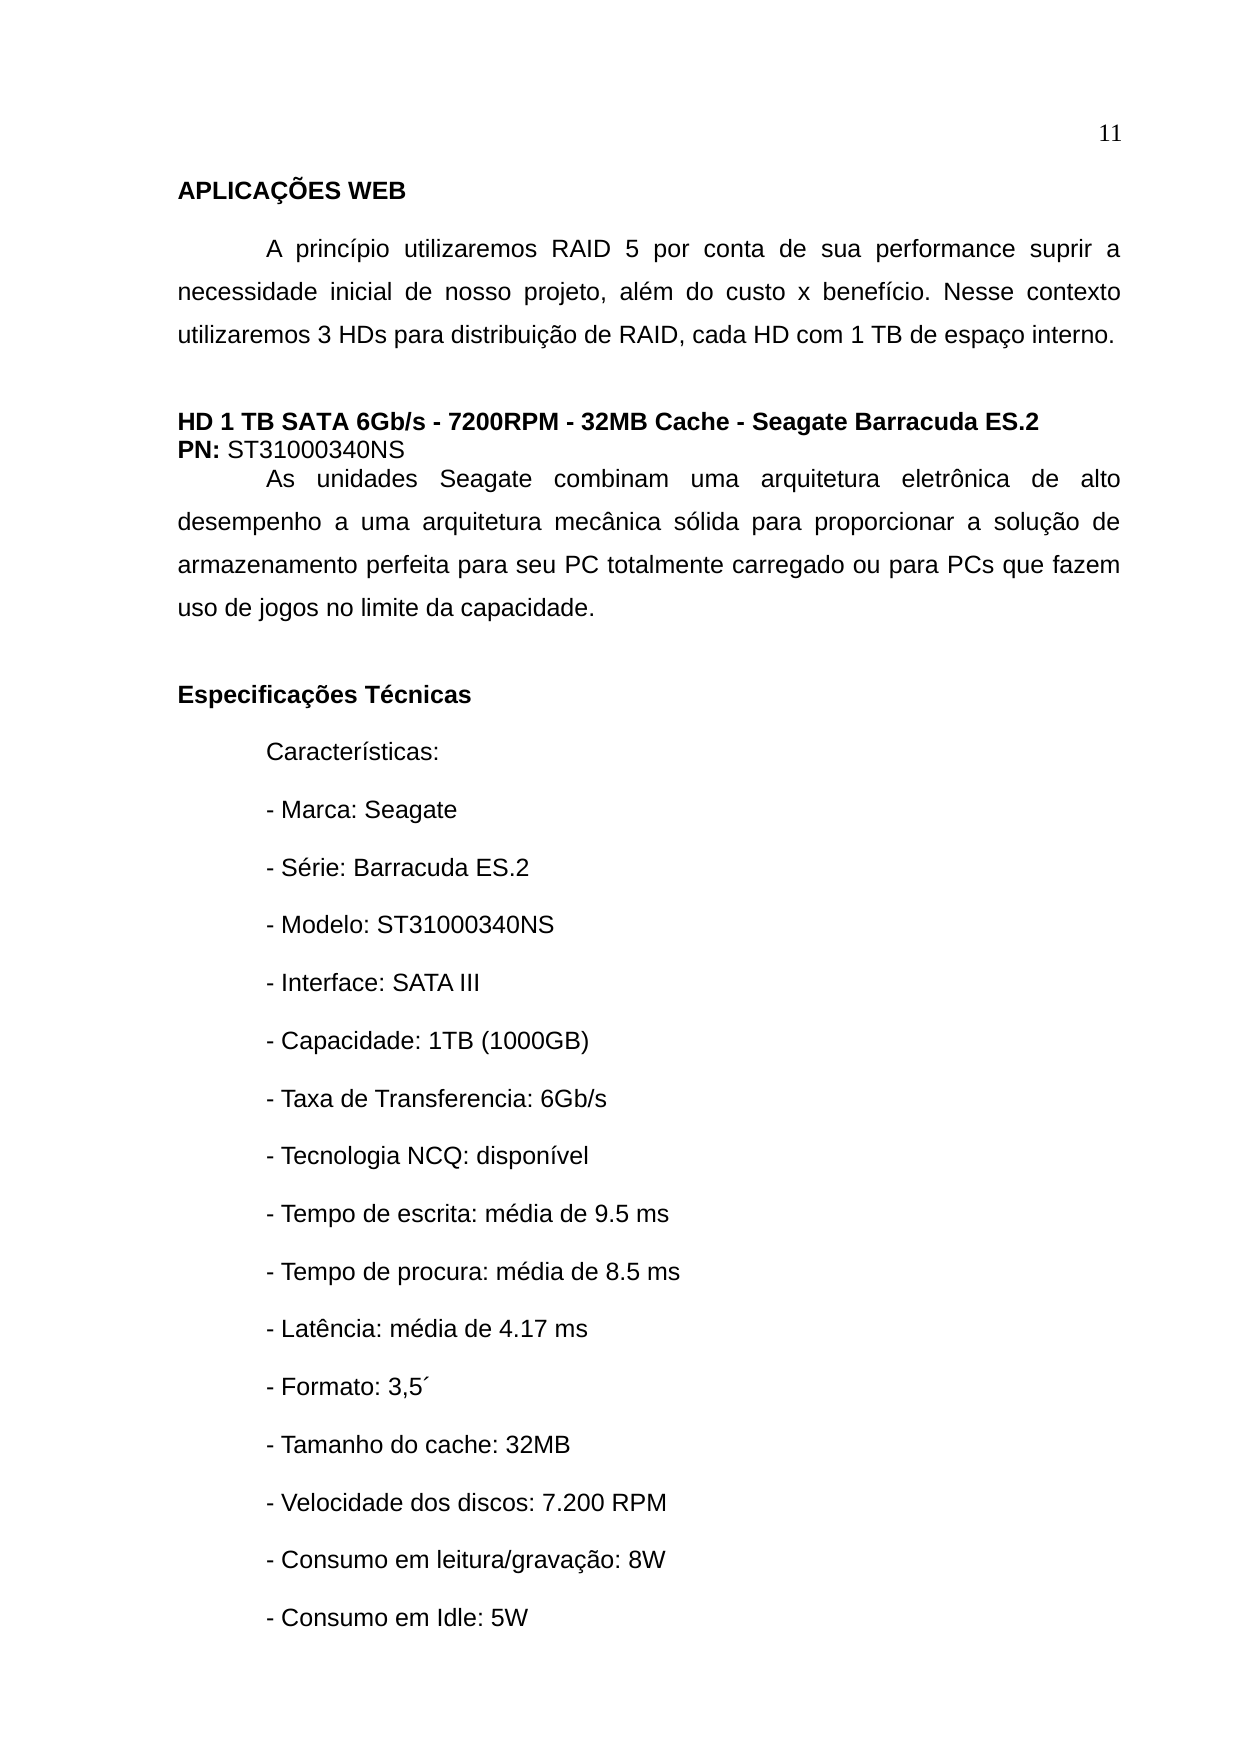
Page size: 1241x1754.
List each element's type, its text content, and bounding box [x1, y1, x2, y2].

text As unidades Seagate combinam uma arquitetura eletrônica de alto desempenho a uma arquitetura mecânica sólida para proporcionar a solução de armazenamento perfeita para seu PC totalmente carregado ou para PCs que fazem uso de jogos no limite da capacidade. [177, 464, 1122, 622]
text - Tecnologia NCQ: disponível [177, 1141, 1122, 1170]
text - Consumo em leitura/gravação: 8W [177, 1545, 1122, 1574]
text - Latência: média de 4.17 ms [177, 1314, 1122, 1343]
text Características: [177, 737, 1122, 766]
text HD 1 TB SATA 6Gb/s - 7200RPM - 32MB Cache - Seagate Barracuda ES.2 [177, 407, 1122, 435]
text APLICAÇÕES WEB [177, 176, 1122, 205]
text - Marca: Seagate [177, 795, 1122, 824]
text - Modelo: ST31000340NS [177, 911, 1122, 939]
text - Velocidade dos discos: 7.200 RPM [177, 1488, 1122, 1516]
text A princípio utilizaremos RAID 5 por conta de sua performance suprir a necessidade inicial de nosso projeto, além do custo x benefício. Nesse contexto utilizaremos 3 HDs para distribuição de RAID, cada HD com 1 TB de espaço interno. [177, 234, 1122, 349]
text - Taxa de Transferencia: 6Gb/s [177, 1084, 1122, 1112]
text - Série: Barracuda ES.2 [177, 853, 1122, 882]
text - Capacidade: 1TB (1000GB) [177, 1026, 1122, 1055]
text - Tamanho do cache: 32MB [177, 1430, 1122, 1459]
text - Formato: 3,5´ [177, 1372, 1122, 1401]
text - Tempo de procura: média de 8.5 ms [177, 1257, 1122, 1286]
text - Tempo de escrita: média de 9.5 ms [177, 1199, 1122, 1228]
text - Interface: SATA III [177, 968, 1122, 997]
text Especificações Técnicas [177, 680, 1122, 709]
text - Consumo em Idle: 5W [177, 1603, 1122, 1632]
text PN: ST31000340NS [177, 435, 1122, 464]
